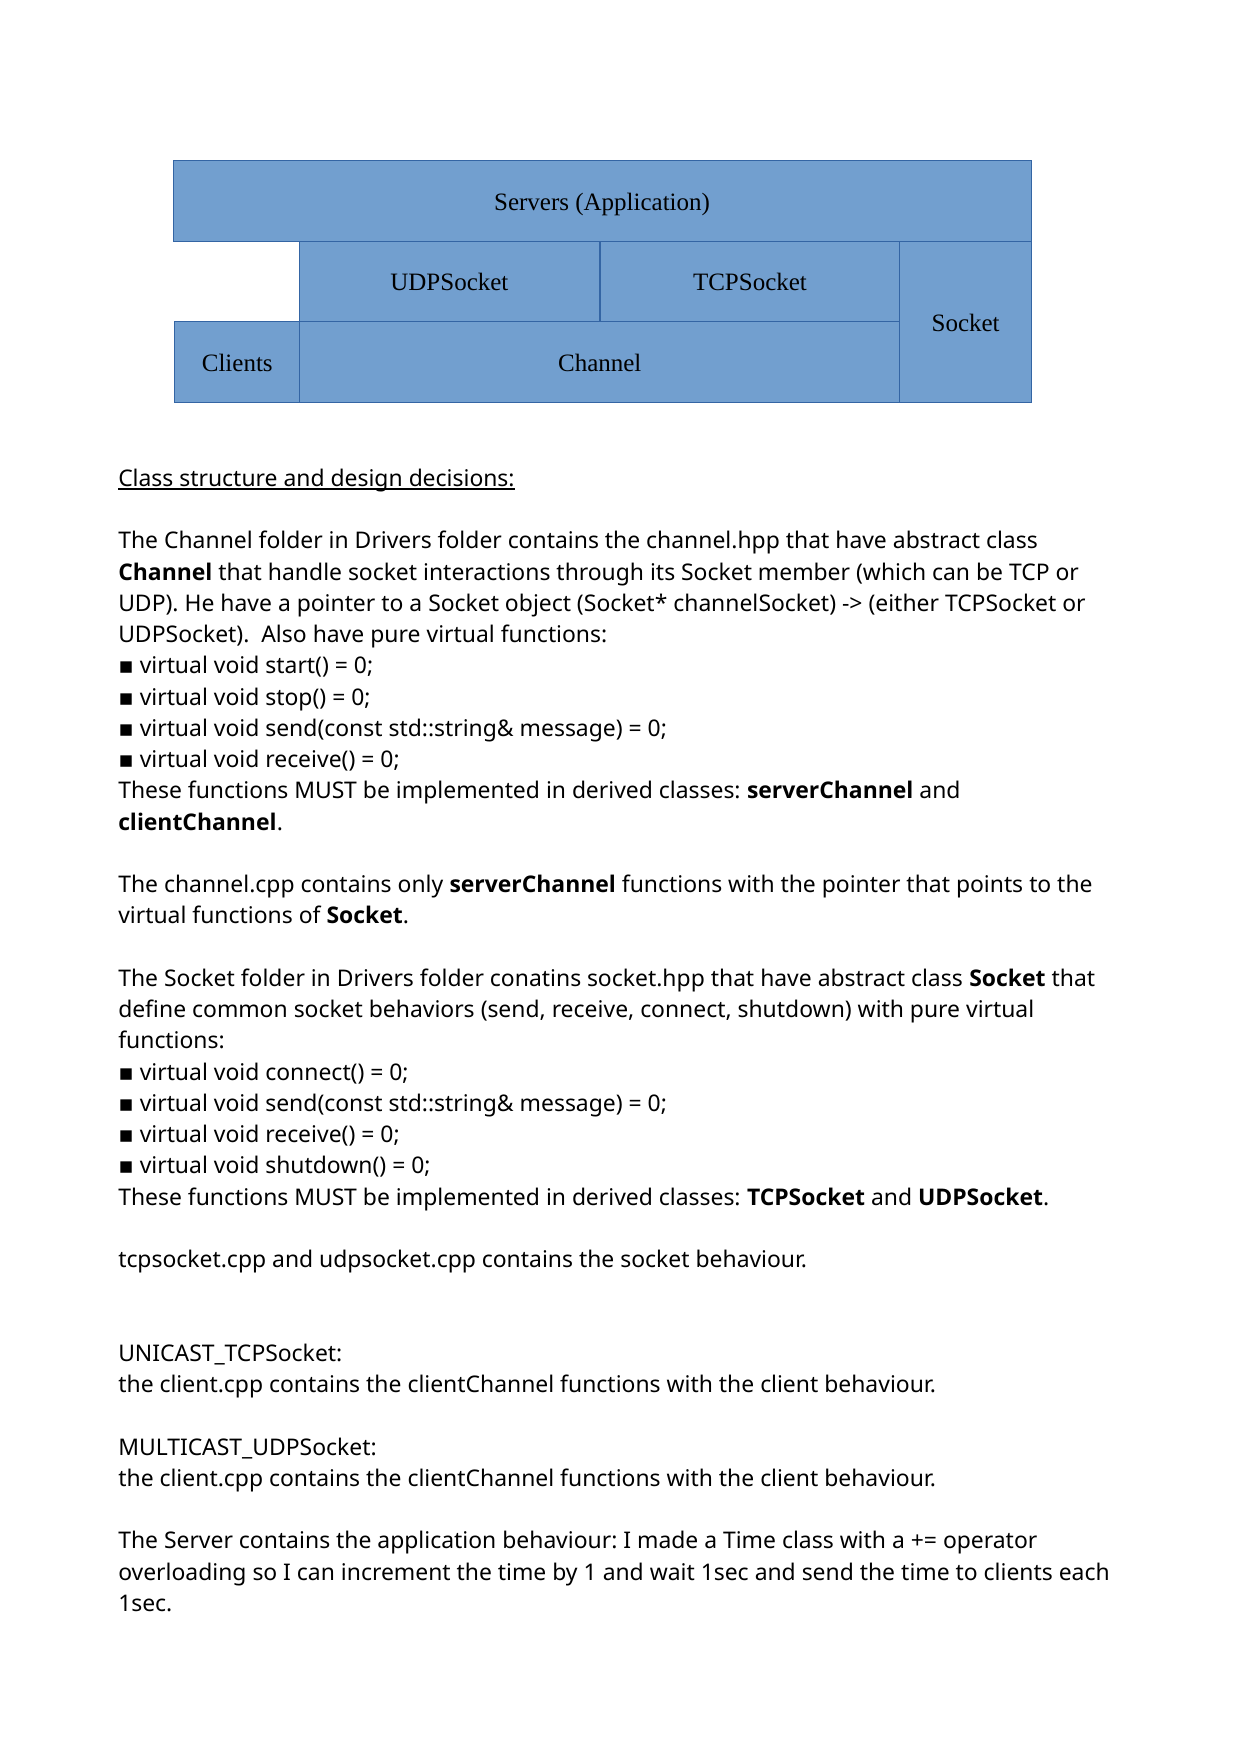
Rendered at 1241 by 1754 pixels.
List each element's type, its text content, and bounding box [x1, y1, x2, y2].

text These functions MUST be implemented in derived classes: TCPSocket and UDPSocket. [118, 1181, 1122, 1212]
text UNICAST_TCPSocket: [118, 1337, 1122, 1368]
text the client.cpp contains the clientChannel functions with the client behaviour. [118, 1368, 1122, 1399]
text The Server contains the application behaviour: I made a Time class with a += operator overloading so I can increment the time by 1 and wait 1sec and send the time to clients each 1sec. [118, 1524, 1122, 1618]
text Class structure and design decisions: [118, 462, 1122, 524]
text ▪ virtual void send(const std::string& message) = 0; [118, 712, 1122, 743]
text The channel.cpp contains only serverChannel functions with the pointer that points to the virtual functions of Socket. [118, 868, 1122, 931]
text ▪ virtual void receive() = 0; [118, 1118, 1122, 1149]
text MULTICAST_UDPSocket: [118, 1431, 1122, 1462]
text ▪ virtual void send(const std::string& message) = 0; [118, 1087, 1122, 1118]
text The Socket folder in Drivers folder conatins socket.hpp that have abstract class Socket that define common socket behaviors (send, receive, connect, shutdown) with pure virtual functions: ▪ virtual void connect() = 0; [118, 962, 1122, 1087]
text ▪ virtual void receive() = 0; These functions MUST be implemented in derived classes: serverChannel and clientChannel. [118, 743, 1122, 837]
text tcpsocket.cpp and udpsocket.cpp contains the socket behaviour. [118, 1243, 1122, 1274]
text ▪ virtual void stop() = 0; [118, 681, 1122, 712]
text The Channel folder in Drivers folder contains the channel.hpp that have abstract class Channel that handle socket interactions through its Socket member (which can be TCP or UDP). He have a pointer to a Socket object (Socket* channelSocket) -> (either TCPSocket or UDPSocket). Also have pure virtual functions: ▪ virtual void start() = 0; [118, 524, 1122, 681]
text the client.cpp contains the clientChannel functions with the client behaviour. [118, 1462, 1122, 1493]
text ▪ virtual void shutdown() = 0; [118, 1149, 1122, 1181]
